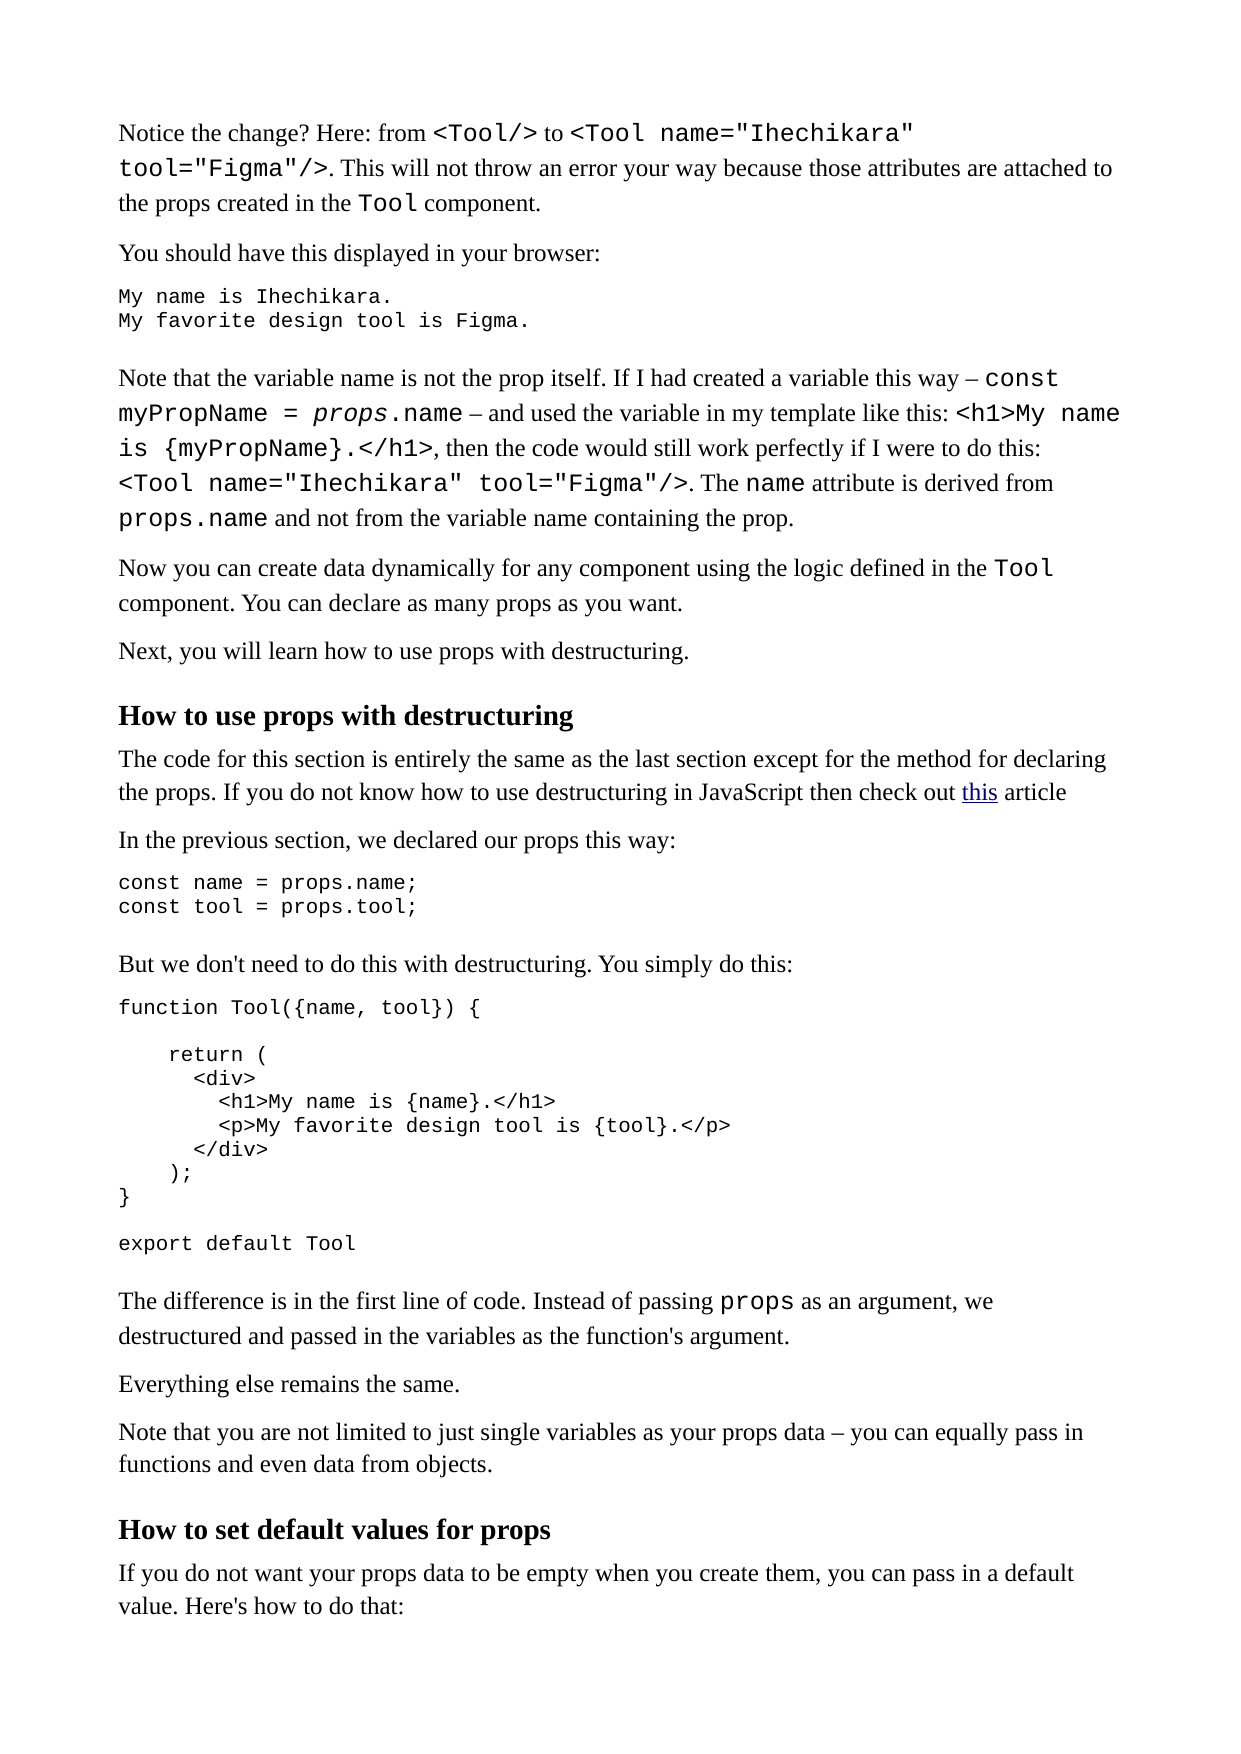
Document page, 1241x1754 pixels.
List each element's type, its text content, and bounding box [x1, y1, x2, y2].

text In the previous section, we declared our props this way: [118, 825, 1122, 853]
text The code for this section is entirely the same as the last section except for the method for declaring the props. If you do not know how to use destructuring in JavaScript then check out this article [118, 744, 1122, 806]
text export default Tool [118, 1233, 1122, 1257]
text return ( [118, 1044, 1122, 1068]
subtitle How to set default values for props [118, 1512, 1122, 1545]
text Note that you are not limited to just single variables as your props data – you can equally pass in functions and even data from objects. [118, 1417, 1122, 1478]
text Now you can create data dynamically for any component using the logic defined in the Tool component. You can declare as many props as you want. [118, 553, 1122, 617]
text Everything else remains the same. [118, 1369, 1122, 1398]
text </div> [118, 1138, 1122, 1162]
text <p>My favorite design tool is {tool}.</p> [118, 1115, 1122, 1138]
text My favorite design tool is Figma. [118, 309, 1122, 333]
text You should have this displayed in your browser: [118, 238, 1122, 267]
text If you do not want your props data to be empty when you create them, you can pass in a default value. Here's how to do that: [118, 1558, 1122, 1619]
text The difference is in the first line of code. Instead of passing props as an argument, we destructured and passed in the variables as the function's argument. [118, 1286, 1122, 1350]
text <div> [118, 1068, 1122, 1091]
text But we don't need to do this with destructuring. You simply do this: [118, 949, 1122, 978]
text My name is Ihechikara. [118, 286, 1122, 309]
text } [118, 1186, 1122, 1209]
text <h1>My name is {name}.</h1> [118, 1091, 1122, 1115]
subtitle How to use props with destructuring [118, 698, 1122, 732]
text Next, you will learn how to use props with destructuring. [118, 636, 1122, 664]
text ); [118, 1162, 1122, 1186]
text const name = props.name; [118, 872, 1122, 896]
text Note that the variable name is not the prop itself. If I had created a variable this way – const myPropName = props.name – and used the variable in my template like this: <h1>My name is {myPropName}.</h1>, then the code would still work perfectly if I were to do this: <Tool name="Ihechikara" tool="Figma"/>. The name attribute is derived from props.name and not from the variable name containing the prop. [118, 363, 1122, 534]
text function Tool({name, tool}) { [118, 997, 1122, 1020]
text const tool = props.tool; [118, 896, 1122, 919]
text Notice the change? Here: from <Tool/> to <Tool name="Ihechikara" tool="Figma"/>. This will not throw an error your way because those attributes are attached to the props created in the Tool component. [118, 118, 1122, 219]
